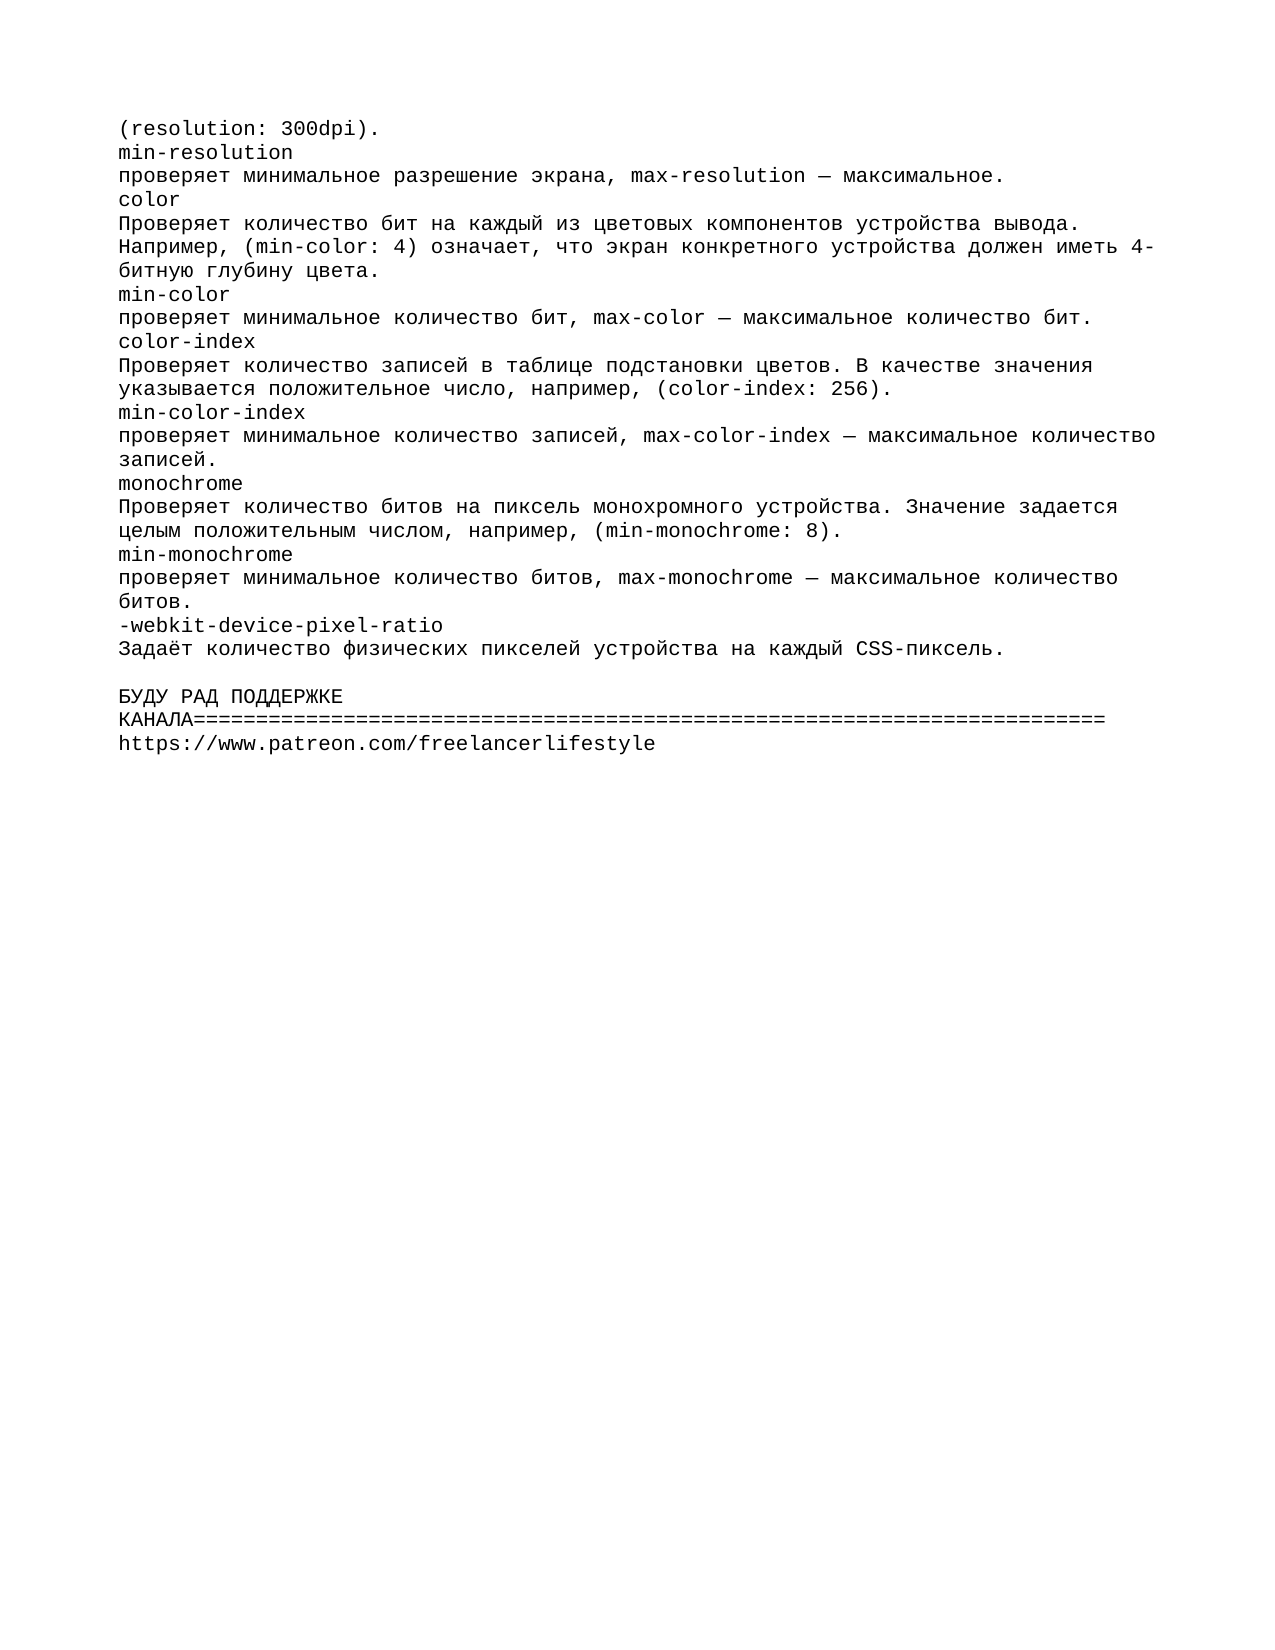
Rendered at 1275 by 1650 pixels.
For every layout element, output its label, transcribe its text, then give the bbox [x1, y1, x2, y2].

text -webkit-device-pixel-ratio [118, 615, 1157, 638]
text min-resolution [118, 142, 1157, 165]
text min-color-index [118, 402, 1157, 426]
text проверяет минимальное количество бит, max-color — максимальное количество бит. [118, 307, 1157, 331]
text проверяет минимальное количество записей, max-color-index — максимальное количество записей. [118, 426, 1157, 473]
text Проверяет количество бит на каждый из цветовых компонентов устройства вывода. Например, (min-color: 4) означает, что экран конкретного устройства должен иметь 4-битную глубину цвета. [118, 213, 1157, 284]
text https://www.patreon.com/freelancerlifestyle [118, 733, 1157, 757]
text Проверяет количество битов на пиксель монохромного устройства. Значение задается целым положительным числом, например, (min-monochrome: 8). [118, 496, 1157, 544]
text Проверяет количество записей в таблице подстановки цветов. В качестве значения указывается положительное число, например, (color-index: 256). [118, 354, 1157, 402]
text monochrome [118, 473, 1157, 496]
text БУДУ РАД ПОДДЕРЖКЕ КАНАЛА========================================================================= [118, 686, 1157, 733]
text проверяет минимальное разрешение экрана, max-resolution — максимальное. [118, 165, 1157, 189]
text Задаёт количество физических пикселей устройства на каждый CSS-пиксель. [118, 638, 1157, 662]
text проверяет минимальное количество битов, max-monochrome — максимальное количество битов. [118, 567, 1157, 615]
text color [118, 189, 1157, 213]
text color-index [118, 331, 1157, 354]
text (resolution: 300dpi). [118, 118, 1157, 142]
text min-color [118, 284, 1157, 307]
text min-monochrome [118, 544, 1157, 567]
